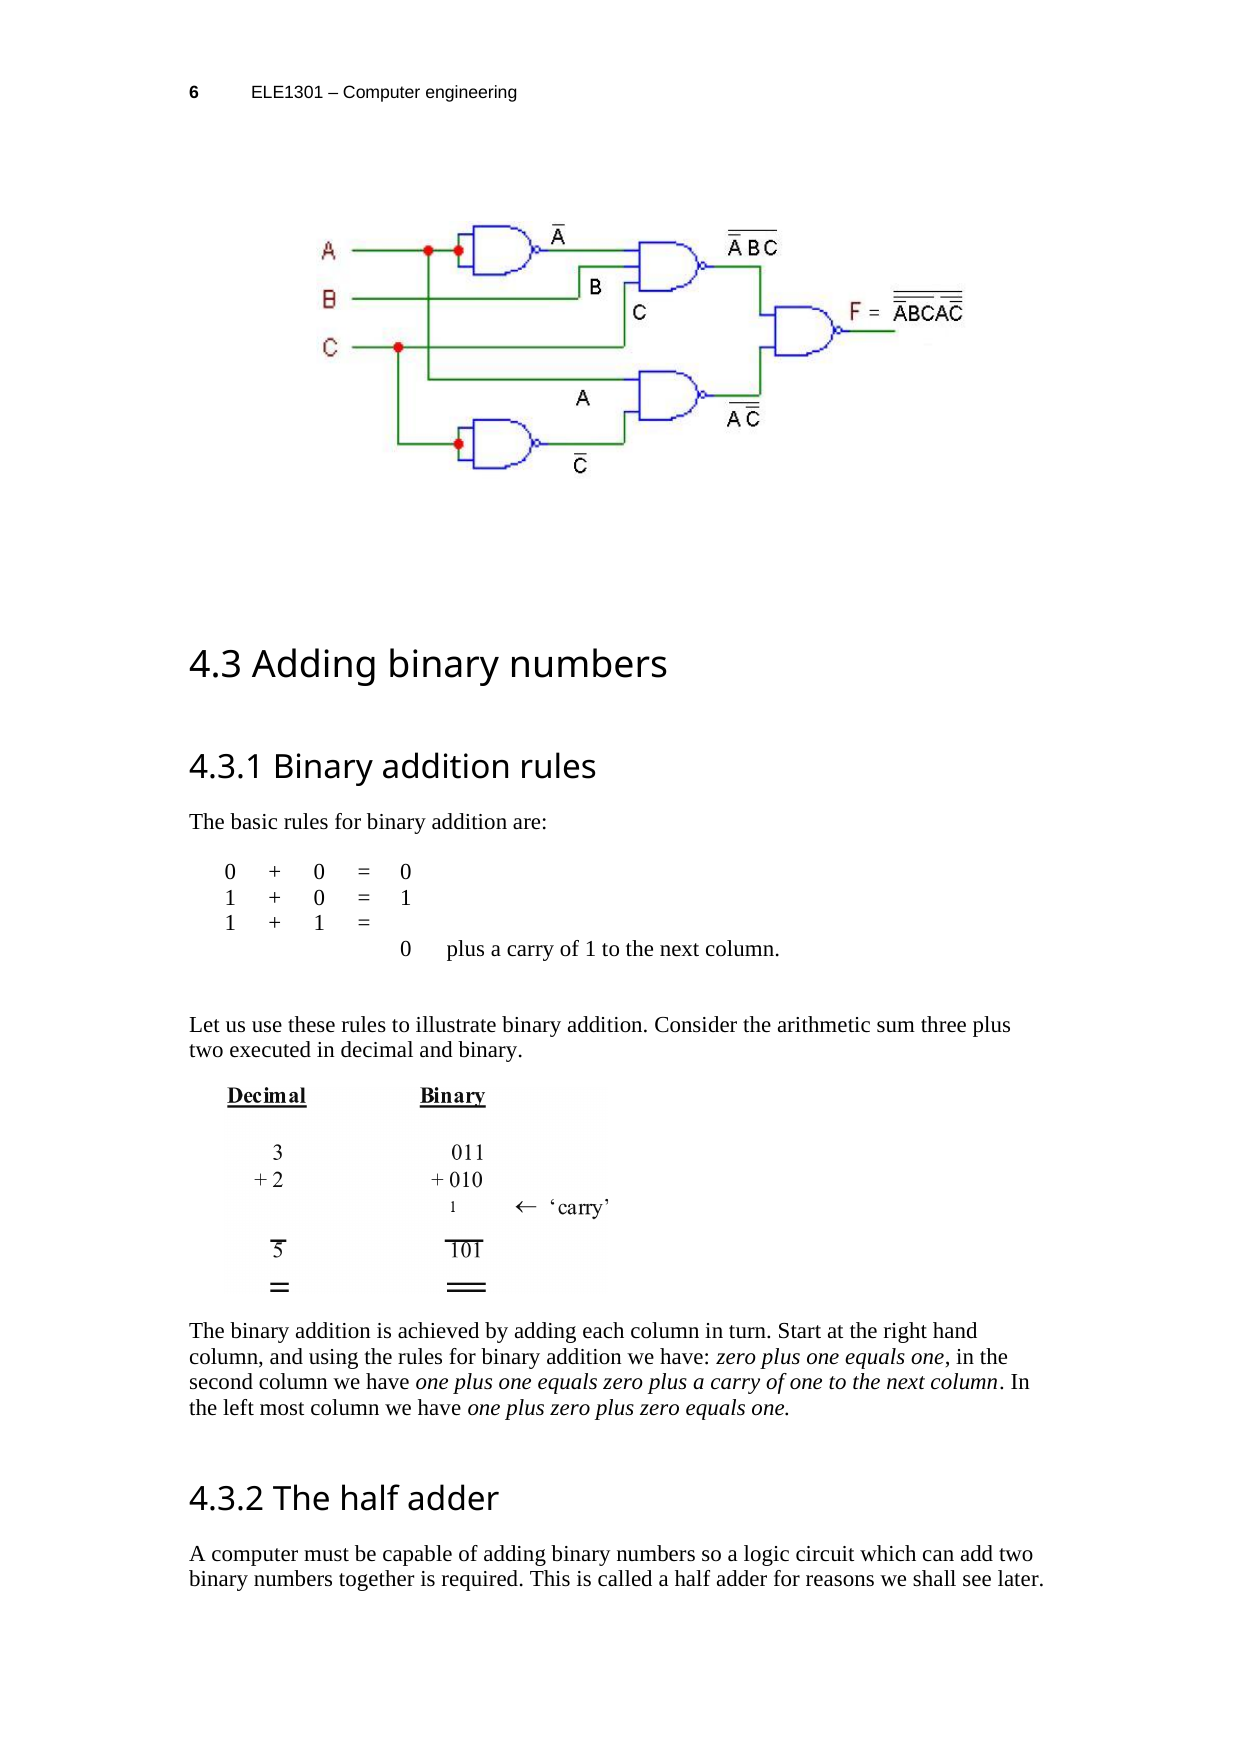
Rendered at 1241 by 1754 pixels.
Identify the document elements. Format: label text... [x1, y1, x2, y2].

table_header 0 [400, 859, 446, 885]
table_header = [357, 859, 400, 885]
table_cell 1 [400, 885, 446, 910]
text The binary addition is achieved by adding each column in turn. Start at the right hand column, and using the rules for binary addition we have: zero plus one equals one, in the second column we have one plus one equals zero plus a carry of one to the next column. In the left most column we have one plus zero plus zero equals one. [189, 1318, 1051, 1420]
picture [316, 221, 982, 510]
table_cell [446, 885, 917, 910]
table_header 0 [224, 859, 268, 885]
subtitle The half adder [189, 1474, 1051, 1519]
table_cell = [357, 885, 400, 910]
table_cell 1 [224, 885, 268, 910]
text Let us use these rules to illustrate binary addition. Consider the arithmetic sum three plus two executed in decimal and binary. [189, 1012, 1051, 1063]
table_cell [357, 936, 400, 961]
text The basic rules for binary addition are: [189, 809, 1051, 834]
table_cell plus a carry of 1 to the next column. [446, 936, 917, 961]
table_cell 1 [313, 910, 357, 936]
table_cell 0 [400, 936, 446, 961]
table_cell + [268, 885, 313, 910]
table_cell 1 [224, 910, 268, 936]
table_cell = [357, 910, 400, 936]
subtitle Binary addition rules [189, 743, 1051, 788]
picture [224, 1087, 609, 1294]
table_cell [313, 936, 357, 961]
subtitle Adding binary numbers [189, 637, 1051, 688]
table_header [446, 859, 917, 885]
table_header 0 [313, 859, 357, 885]
table_cell [224, 936, 268, 961]
table_cell [268, 936, 313, 961]
table_cell [307, 510, 1051, 535]
table_cell + [268, 910, 313, 936]
table_cell [307, 207, 1051, 509]
table_cell [446, 910, 917, 936]
table_cell [189, 207, 307, 535]
table_header + [268, 859, 313, 885]
table_cell 0 [313, 885, 357, 910]
text A computer must be capable of adding binary numbers so a logic circuit which can add two binary numbers together is required. This is called a half adder for reasons we shall see later. [189, 1540, 1051, 1591]
table_cell [400, 910, 446, 936]
